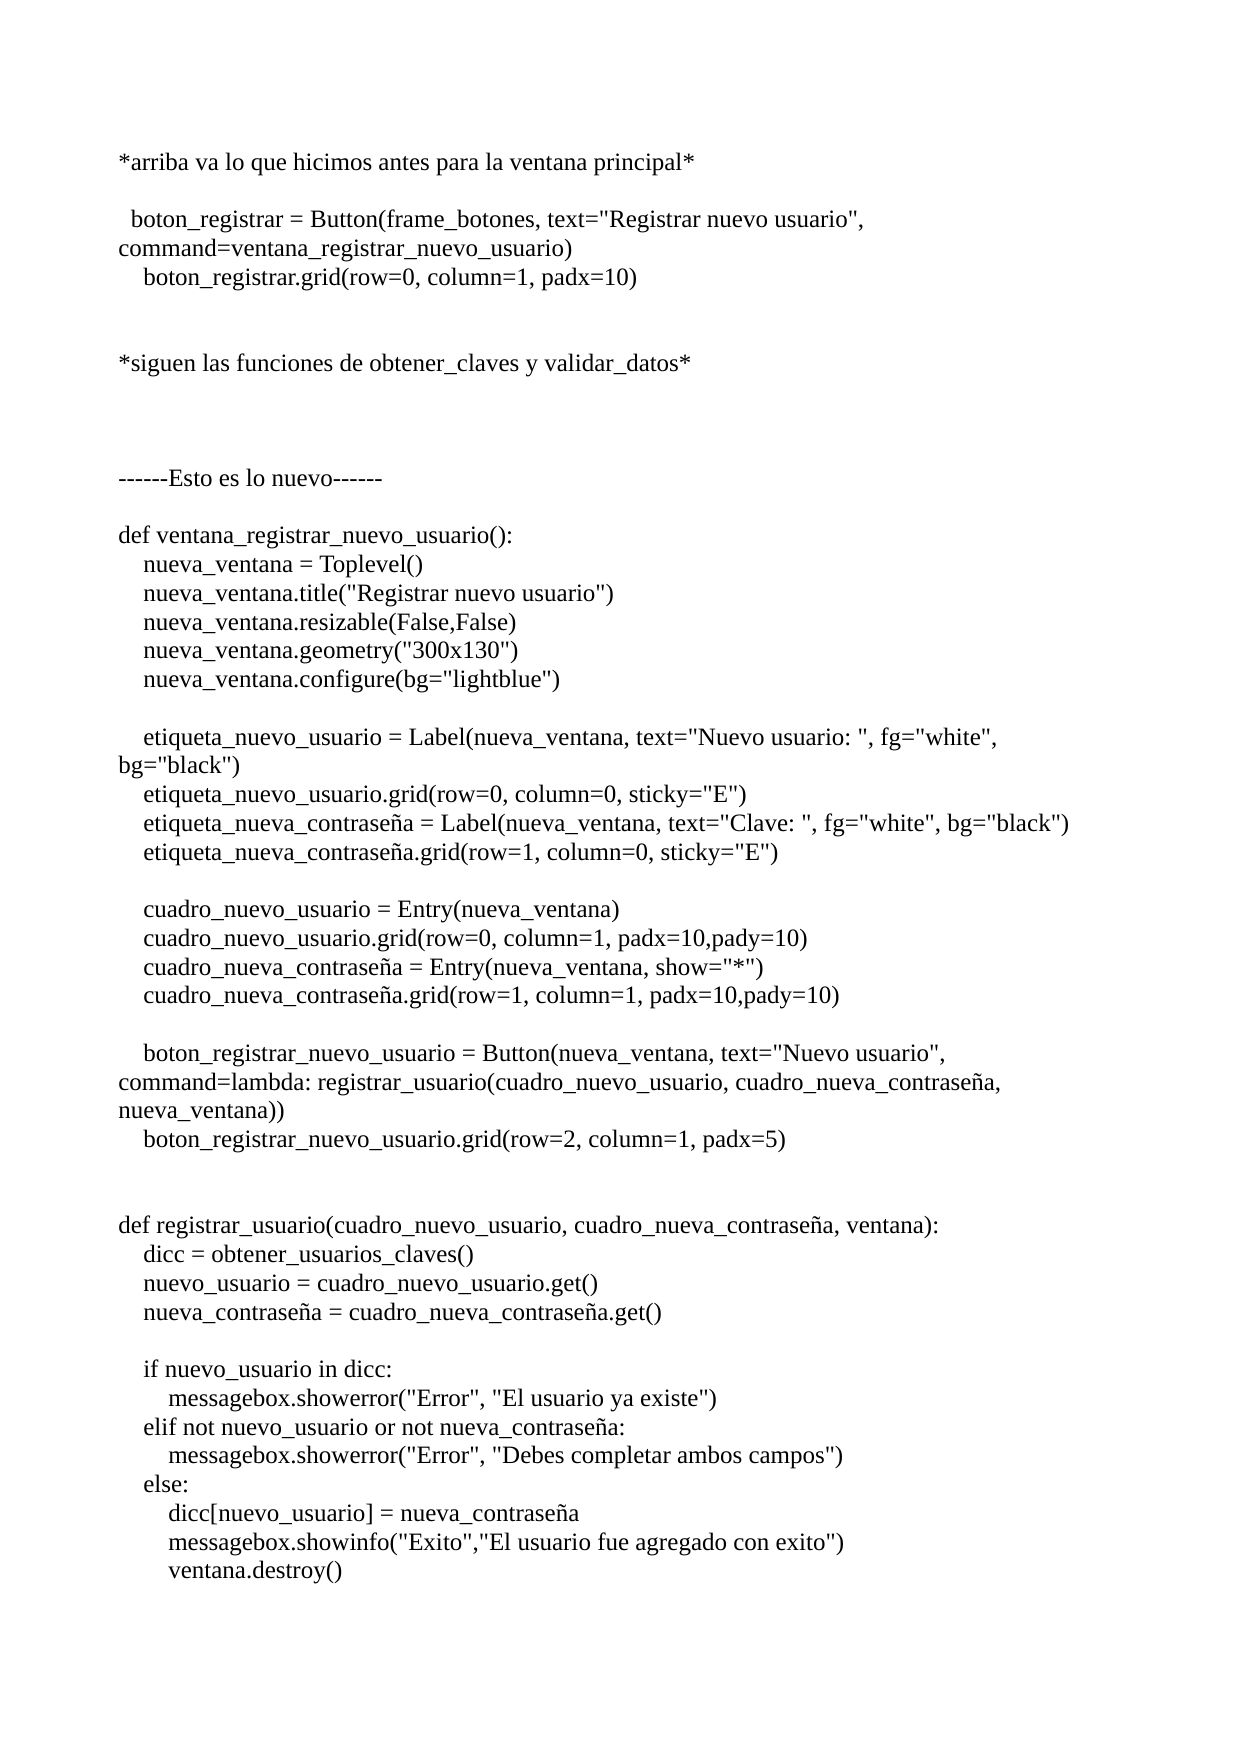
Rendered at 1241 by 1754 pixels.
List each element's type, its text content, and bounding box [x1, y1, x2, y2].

text cuadro_nueva_contraseña.grid(row=1, column=1, padx=10,pady=10) [118, 981, 1122, 1009]
text boton_registrar = Button(frame_botones, text="Registrar nuevo usuario", command=ventana_registrar_nuevo_usuario) [118, 204, 1122, 262]
text boton_registrar.grid(row=0, column=1, padx=10) [118, 262, 1122, 291]
text nueva_contraseña = cuadro_nueva_contraseña.get() [118, 1297, 1122, 1326]
text ------Esto es lo nuevo------ [118, 463, 1122, 492]
text cuadro_nueva_contraseña = Entry(nueva_ventana, show="*") [118, 952, 1122, 981]
text nueva_ventana.geometry("300x130") [118, 636, 1122, 664]
text messagebox.showerror("Error", "Debes completar ambos campos") [118, 1441, 1122, 1469]
text etiqueta_nuevo_usuario.grid(row=0, column=0, sticky="E") [118, 779, 1122, 808]
text *arriba va lo que hicimos antes para la ventana principal* [118, 147, 1122, 176]
text elif not nuevo_usuario or not nueva_contraseña: [118, 1412, 1122, 1441]
text messagebox.showinfo("Exito","El usuario fue agregado con exito") [118, 1527, 1122, 1556]
text nuevo_usuario = cuadro_nuevo_usuario.get() [118, 1268, 1122, 1297]
text nueva_ventana.resizable(False,False) [118, 607, 1122, 636]
text etiqueta_nuevo_usuario = Label(nueva_ventana, text="Nuevo usuario: ", fg="white", bg="black") [118, 722, 1122, 779]
text nueva_ventana.configure(bg="lightblue") [118, 664, 1122, 693]
text *siguen las funciones de obtener_claves y validar_datos* [118, 348, 1122, 377]
text etiqueta_nueva_contraseña = Label(nueva_ventana, text="Clave: ", fg="white", bg="black") [118, 808, 1122, 837]
text cuadro_nuevo_usuario = Entry(nueva_ventana) [118, 894, 1122, 923]
text cuadro_nuevo_usuario.grid(row=0, column=1, padx=10,pady=10) [118, 923, 1122, 952]
text def ventana_registrar_nuevo_usuario(): [118, 521, 1122, 549]
text nueva_ventana.title("Registrar nuevo usuario") [118, 578, 1122, 607]
text dicc[nuevo_usuario] = nueva_contraseña [118, 1498, 1122, 1527]
text ventana.destroy() [118, 1556, 1122, 1584]
text else: [118, 1469, 1122, 1498]
text boton_registrar_nuevo_usuario.grid(row=2, column=1, padx=5) [118, 1124, 1122, 1153]
text if nuevo_usuario in dicc: [118, 1354, 1122, 1383]
text boton_registrar_nuevo_usuario = Button(nueva_ventana, text="Nuevo usuario", command=lambda: registrar_usuario(cuadro_nuevo_usuario, cuadro_nueva_contraseña, nueva_ventana)) [118, 1038, 1122, 1124]
text messagebox.showerror("Error", "El usuario ya existe") [118, 1383, 1122, 1412]
text nueva_ventana = Toplevel() [118, 549, 1122, 578]
text def registrar_usuario(cuadro_nuevo_usuario, cuadro_nueva_contraseña, ventana): [118, 1211, 1122, 1239]
text etiqueta_nueva_contraseña.grid(row=1, column=0, sticky="E") [118, 837, 1122, 866]
text dicc = obtener_usuarios_claves() [118, 1239, 1122, 1268]
